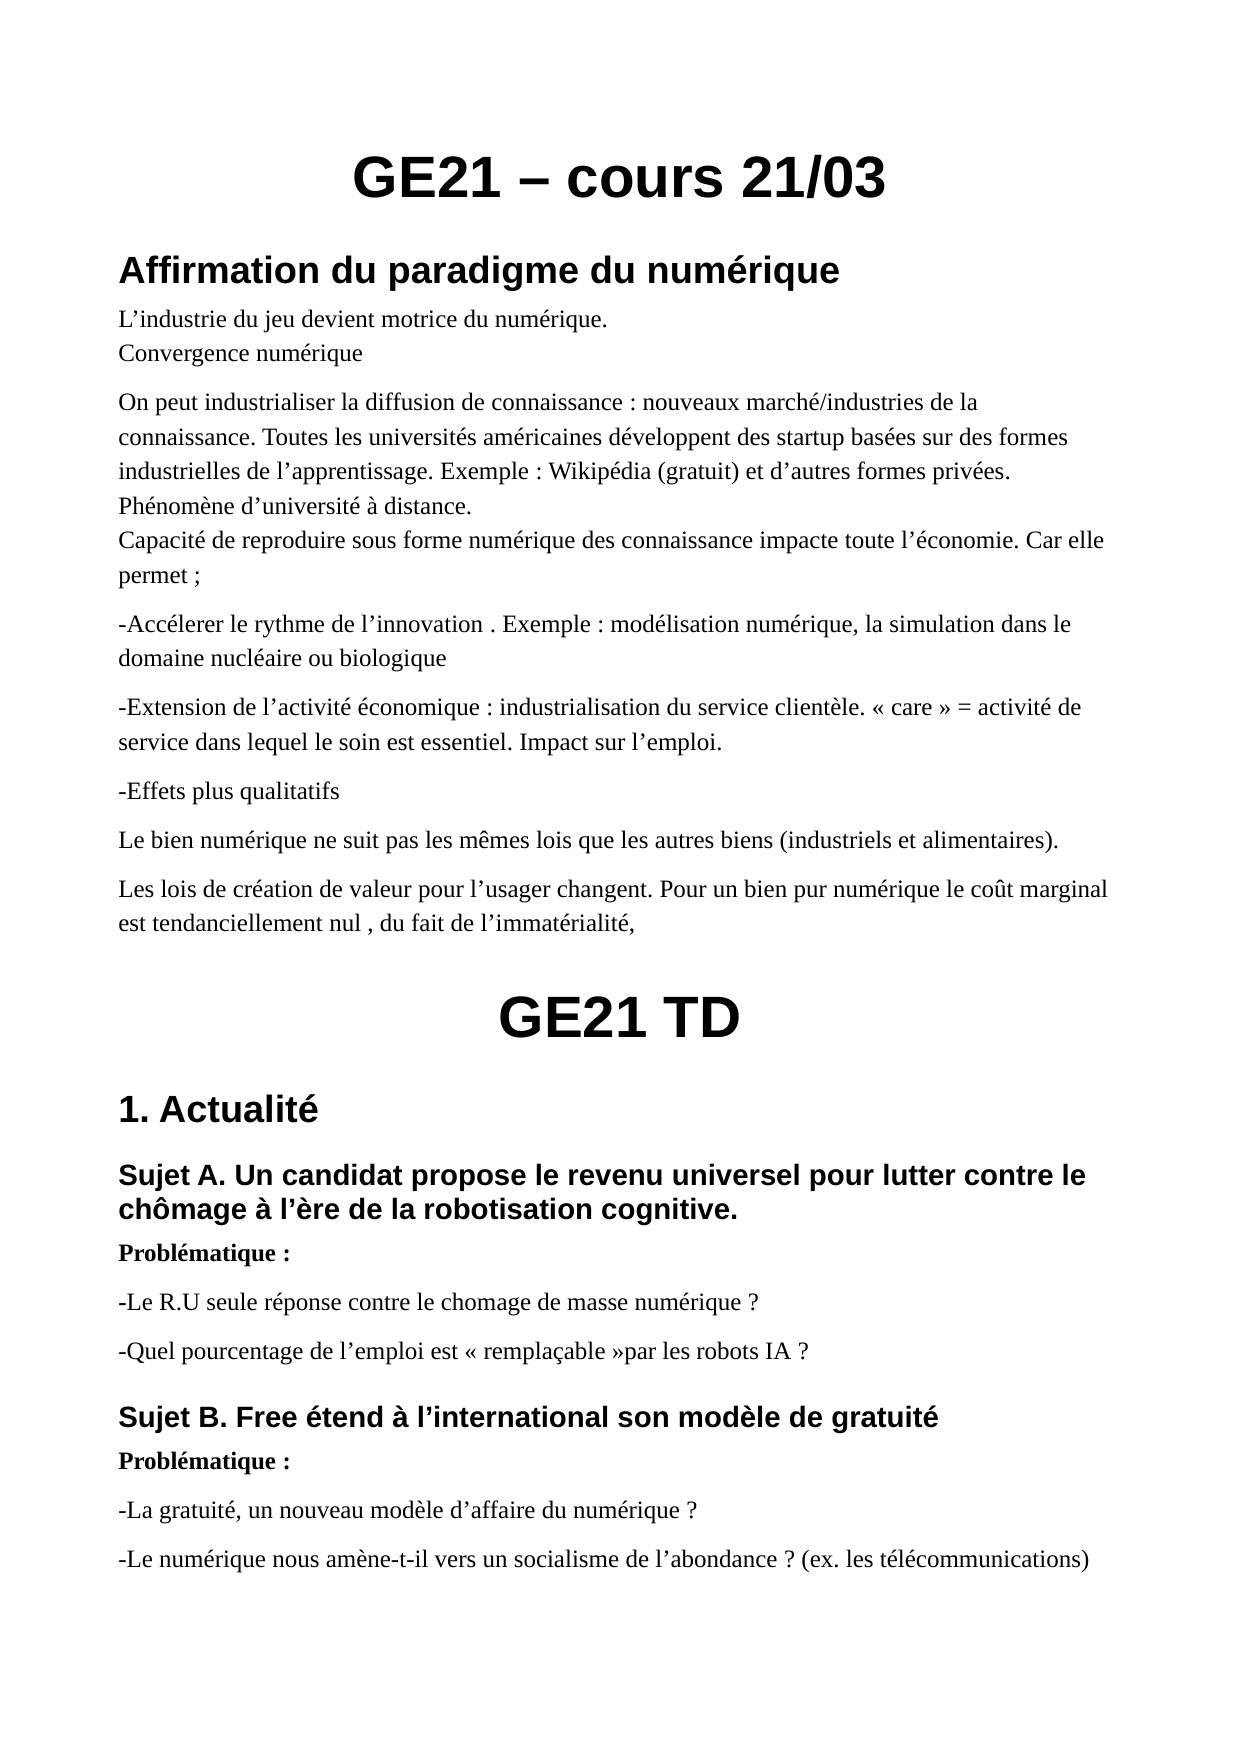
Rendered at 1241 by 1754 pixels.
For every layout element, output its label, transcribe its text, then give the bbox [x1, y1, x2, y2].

text Le bien numérique ne suit pas les mêmes lois que les autres biens (industriels et alimentaires). [118, 825, 1122, 854]
text -Extension de l’activité économique : industrialisation du service clientèle. « care » = activité de service dans lequel le soin est essentiel. Impact sur l’emploi. [118, 692, 1122, 756]
text L’industrie du jeu devient motrice du numérique. Convergence numérique [118, 304, 1122, 367]
text -La gratuité, un nouveau modèle d’affaire du numérique ? [118, 1495, 1122, 1524]
title GE21 – cours 21/03 [118, 143, 1122, 210]
text Problématique : [118, 1446, 1122, 1475]
text -Effets plus qualitatifs [118, 776, 1122, 805]
text Problématique : [118, 1238, 1122, 1267]
text -Quel pourcentage de l’emploi est « remplaçable »par les robots IA ? [118, 1336, 1122, 1365]
subtitle 1. Actualité [118, 1087, 1122, 1131]
text -Le R.U seule réponse contre le chomage de masse numérique ? [118, 1287, 1122, 1316]
text -Le numérique nous amène-t-il vers un socialisme de l’abondance ? (ex. les télécommunications) [118, 1544, 1122, 1573]
text -Accélerer le rythme de l’innovation . Exemple : modélisation numérique, la simulation dans le domaine nucléaire ou biologique [118, 609, 1122, 672]
text On peut industrialiser la diffusion de connaissance : nouveaux marché/industries de la connaissance. Toutes les universités américaines développent des startup basées sur des formes industrielles de l’apprentissage. Exemple : Wikipédia (gratuit) et d’autres formes privées. Phénomène d’université à distance. Capacité de reproduire sous forme numérique des connaissance impacte toute l’économie. Car elle permet ; [118, 387, 1122, 588]
title GE21 TD [118, 983, 1122, 1050]
subtitle Sujet B. Free étend à l’international son modèle de gratuité [118, 1400, 1122, 1433]
text Les lois de création de valeur pour l’usager changent. Pour un bien pur numérique le coût marginal est tendanciellement nul , du fait de l’immatérialité, [118, 874, 1122, 937]
subtitle Affirmation du paradigme du numérique [118, 248, 1122, 291]
subtitle Sujet A. Un candidat propose le revenu universel pour lutter contre le chômage à l’ère de la robotisation cognitive. [118, 1158, 1122, 1225]
